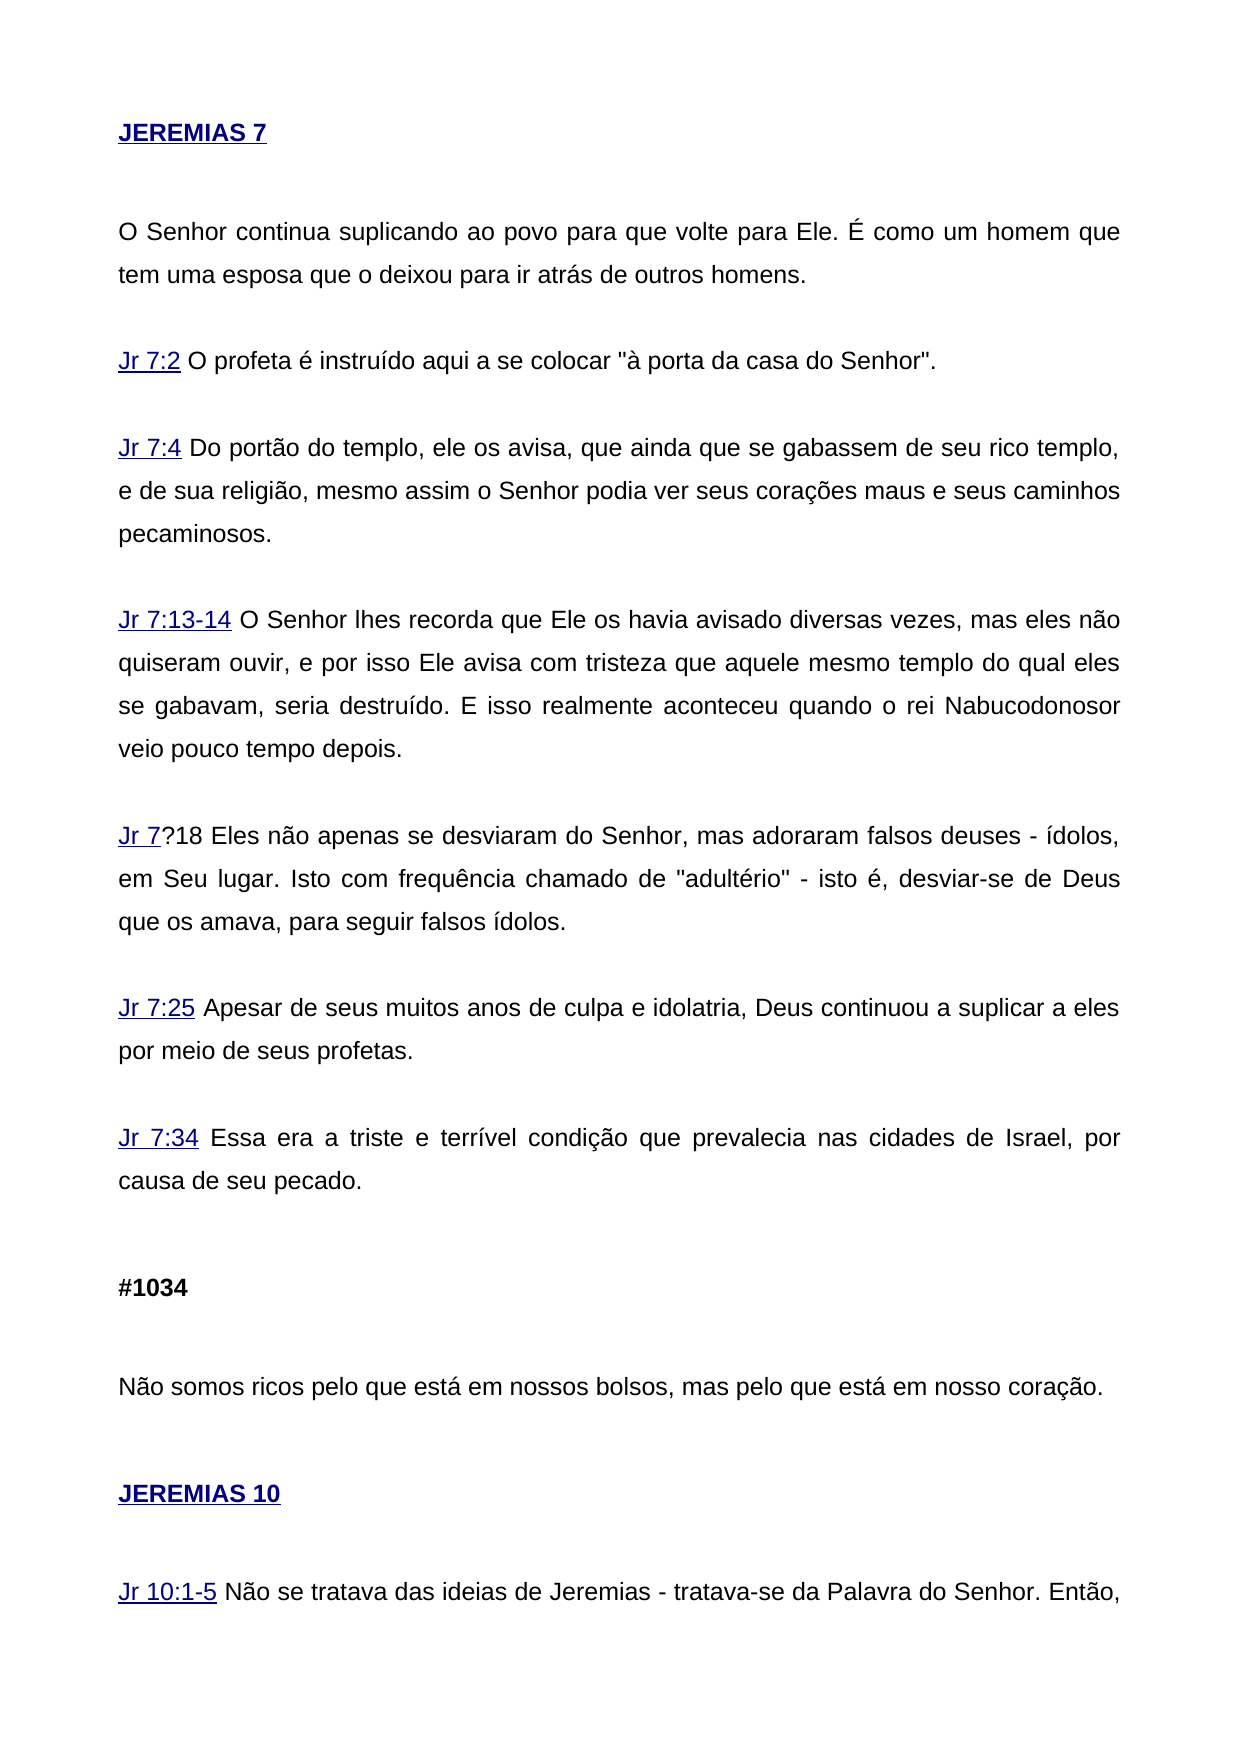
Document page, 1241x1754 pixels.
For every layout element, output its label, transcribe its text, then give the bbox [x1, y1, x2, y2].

subtitle JEREMIAS 7 [118, 118, 1122, 147]
subtitle #1034 [118, 1273, 1122, 1301]
text Jr 7:2 O profeta é instruído aqui a se colocar "à porta da casa do Senhor". [118, 346, 1122, 375]
text Não somos ricos pelo que está em nossos bolsos, mas pelo que está em nosso coração. [118, 1371, 1122, 1400]
text O Senhor continua suplicando ao povo para que volte para Ele. É como um homem que tem uma esposa que o deixou para ir atrás de outros homens. [118, 217, 1122, 289]
text Jr 7:13-14 O Senhor lhes recorda que Ele os havia avisado diversas vezes, mas eles não quiseram ouvir, e por isso Ele avisa com tristeza que aquele mesmo templo do qual eles se gabavam, seria destruído. E isso realmente aconteceu quando o rei Nabucodonosor veio pouco tempo depois. [118, 605, 1122, 763]
text Jr 10:1-5 Não se tratava das ideias de Jeremias - tratava-se da Palavra do Senhor. Então, [118, 1577, 1122, 1606]
text Jr 7:25 Apesar de seus muitos anos de culpa e idolatria, Deus continuou a suplicar a eles por meio de seus profetas. [118, 993, 1122, 1065]
text Jr 7:4 Do portão do templo, ele os avisa, que ainda que se gabassem de seu rico templo, e de sua religião, mesmo assim o Senhor podia ver seus corações maus e seus caminhos pecaminosos. [118, 432, 1122, 547]
text Jr 7?18 Eles não apenas se desviaram do Senhor, mas adoraram falsos deuses - ídolos, em Seu lugar. Isto com frequência chamado de "adultério" - isto é, desviar-se de Deus que os amava, para seguir falsos ídolos. [118, 821, 1122, 936]
subtitle JEREMIAS 10 [118, 1478, 1122, 1507]
text Jr 7:34 Essa era a triste e terrível condição que prevalecia nas cidades de Israel, por causa de seu pecado. [118, 1122, 1122, 1194]
